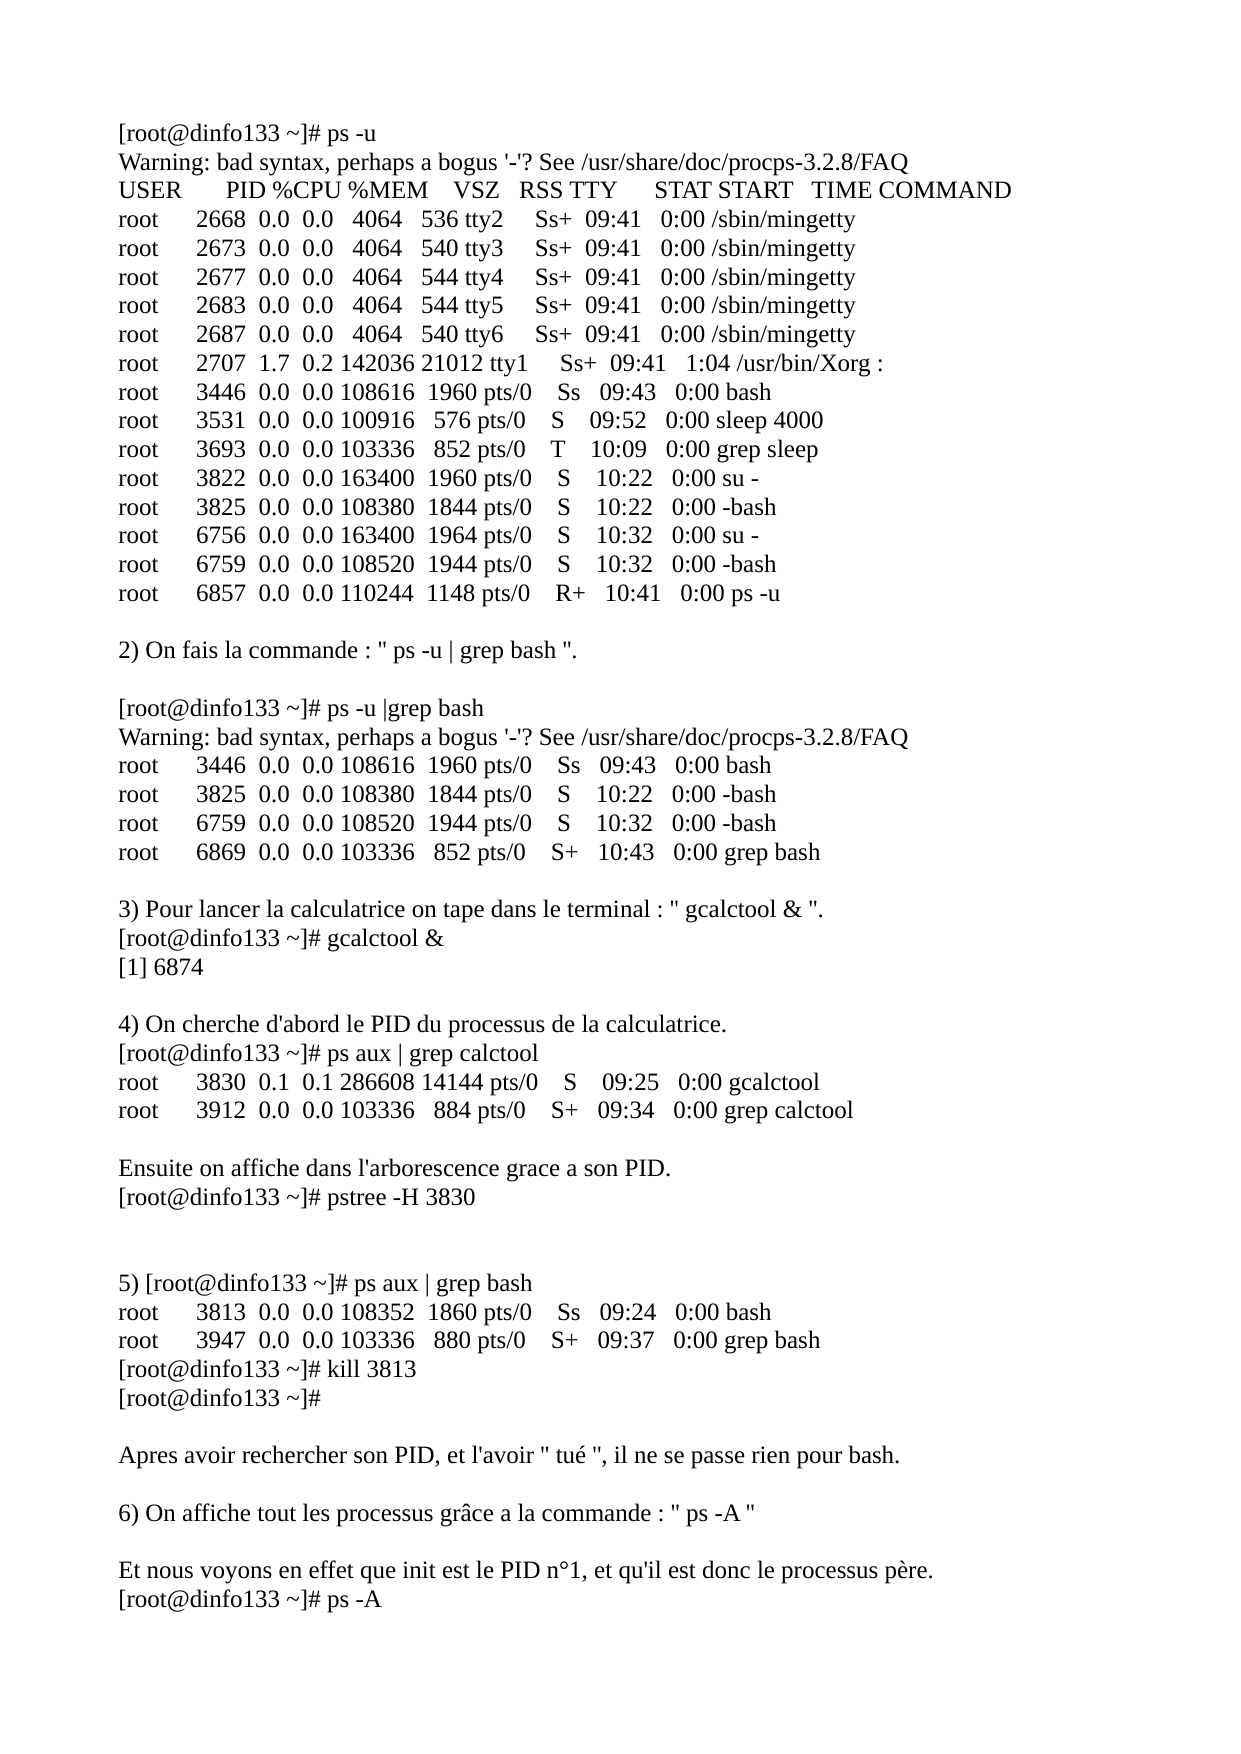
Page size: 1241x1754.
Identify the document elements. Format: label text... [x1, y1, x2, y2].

text 4) On cherche d'abord le PID du processus de la calculatrice. [118, 1009, 1122, 1038]
text [root@dinfo133 ~]# ps aux | grep calctool [118, 1038, 1122, 1067]
text root 2668 0.0 0.0 4064 536 tty2 Ss+ 09:41 0:00 /sbin/mingetty [118, 204, 1122, 233]
text Warning: bad syntax, perhaps a bogus '-'? See /usr/share/doc/procps-3.2.8/FAQ [118, 722, 1122, 751]
text root 3822 0.0 0.0 163400 1960 pts/0 S 10:22 0:00 su - [118, 463, 1122, 492]
text root 3531 0.0 0.0 100916 576 pts/0 S 09:52 0:00 sleep 4000 [118, 406, 1122, 434]
text 3) Pour lancer la calculatrice on tape dans le terminal : '' gcalctool & ''. [118, 894, 1122, 923]
text root 3825 0.0 0.0 108380 1844 pts/0 S 10:22 0:00 -bash [118, 779, 1122, 808]
text [root@dinfo133 ~]# ps -u |grep bash [118, 693, 1122, 722]
text Warning: bad syntax, perhaps a bogus '-'? See /usr/share/doc/procps-3.2.8/FAQ [118, 147, 1122, 176]
text root 2683 0.0 0.0 4064 544 tty5 Ss+ 09:41 0:00 /sbin/mingetty [118, 291, 1122, 319]
text [root@dinfo133 ~]# pstree -H 3830 [118, 1182, 1122, 1211]
text root 3912 0.0 0.0 103336 884 pts/0 S+ 09:34 0:00 grep calctool [118, 1096, 1122, 1124]
text root 3446 0.0 0.0 108616 1960 pts/0 Ss 09:43 0:00 bash [118, 377, 1122, 406]
text Et nous voyons en effet que init est le PID n°1, et qu'il est donc le processus père. [118, 1556, 1122, 1584]
text [root@dinfo133 ~]# kill 3813 [118, 1354, 1122, 1383]
text root 3947 0.0 0.0 103336 880 pts/0 S+ 09:37 0:00 grep bash [118, 1326, 1122, 1354]
text [1] 6874 [118, 952, 1122, 981]
text root 2687 0.0 0.0 4064 540 tty6 Ss+ 09:41 0:00 /sbin/mingetty [118, 319, 1122, 348]
text root 2677 0.0 0.0 4064 544 tty4 Ss+ 09:41 0:00 /sbin/mingetty [118, 262, 1122, 291]
text root 2707 1.7 0.2 142036 21012 tty1 Ss+ 09:41 1:04 /usr/bin/Xorg : [118, 348, 1122, 377]
text [root@dinfo133 ~]# ps -A [118, 1584, 1122, 1613]
text root 3825 0.0 0.0 108380 1844 pts/0 S 10:22 0:00 -bash [118, 492, 1122, 521]
text Ensuite on affiche dans l'arborescence grace a son PID. [118, 1153, 1122, 1182]
text 6) On affiche tout les processus grâce a la commande : '' ps -A '' [118, 1498, 1122, 1527]
text root 2673 0.0 0.0 4064 540 tty3 Ss+ 09:41 0:00 /sbin/mingetty [118, 233, 1122, 262]
text [root@dinfo133 ~]# ps -u [118, 118, 1122, 147]
text root 3830 0.1 0.1 286608 14144 pts/0 S 09:25 0:00 gcalctool [118, 1067, 1122, 1096]
text root 6756 0.0 0.0 163400 1964 pts/0 S 10:32 0:00 su - [118, 521, 1122, 549]
text 5) [root@dinfo133 ~]# ps aux | grep bash [118, 1268, 1122, 1297]
text Apres avoir rechercher son PID, et l'avoir '' tué '', il ne se passe rien pour bash. [118, 1441, 1122, 1469]
text root 6857 0.0 0.0 110244 1148 pts/0 R+ 10:41 0:00 ps -u [118, 578, 1122, 607]
text root 6759 0.0 0.0 108520 1944 pts/0 S 10:32 0:00 -bash [118, 808, 1122, 837]
text root 6759 0.0 0.0 108520 1944 pts/0 S 10:32 0:00 -bash [118, 549, 1122, 578]
text [root@dinfo133 ~]# [118, 1383, 1122, 1412]
text [root@dinfo133 ~]# gcalctool & [118, 923, 1122, 952]
text root 3446 0.0 0.0 108616 1960 pts/0 Ss 09:43 0:00 bash [118, 751, 1122, 779]
text root 3813 0.0 0.0 108352 1860 pts/0 Ss 09:24 0:00 bash [118, 1297, 1122, 1326]
text root 6869 0.0 0.0 103336 852 pts/0 S+ 10:43 0:00 grep bash [118, 837, 1122, 866]
text USER PID %CPU %MEM VSZ RSS TTY STAT START TIME COMMAND [118, 176, 1122, 204]
text root 3693 0.0 0.0 103336 852 pts/0 T 10:09 0:00 grep sleep [118, 434, 1122, 463]
text 2) On fais la commande : '' ps -u | grep bash ''. [118, 636, 1122, 664]
